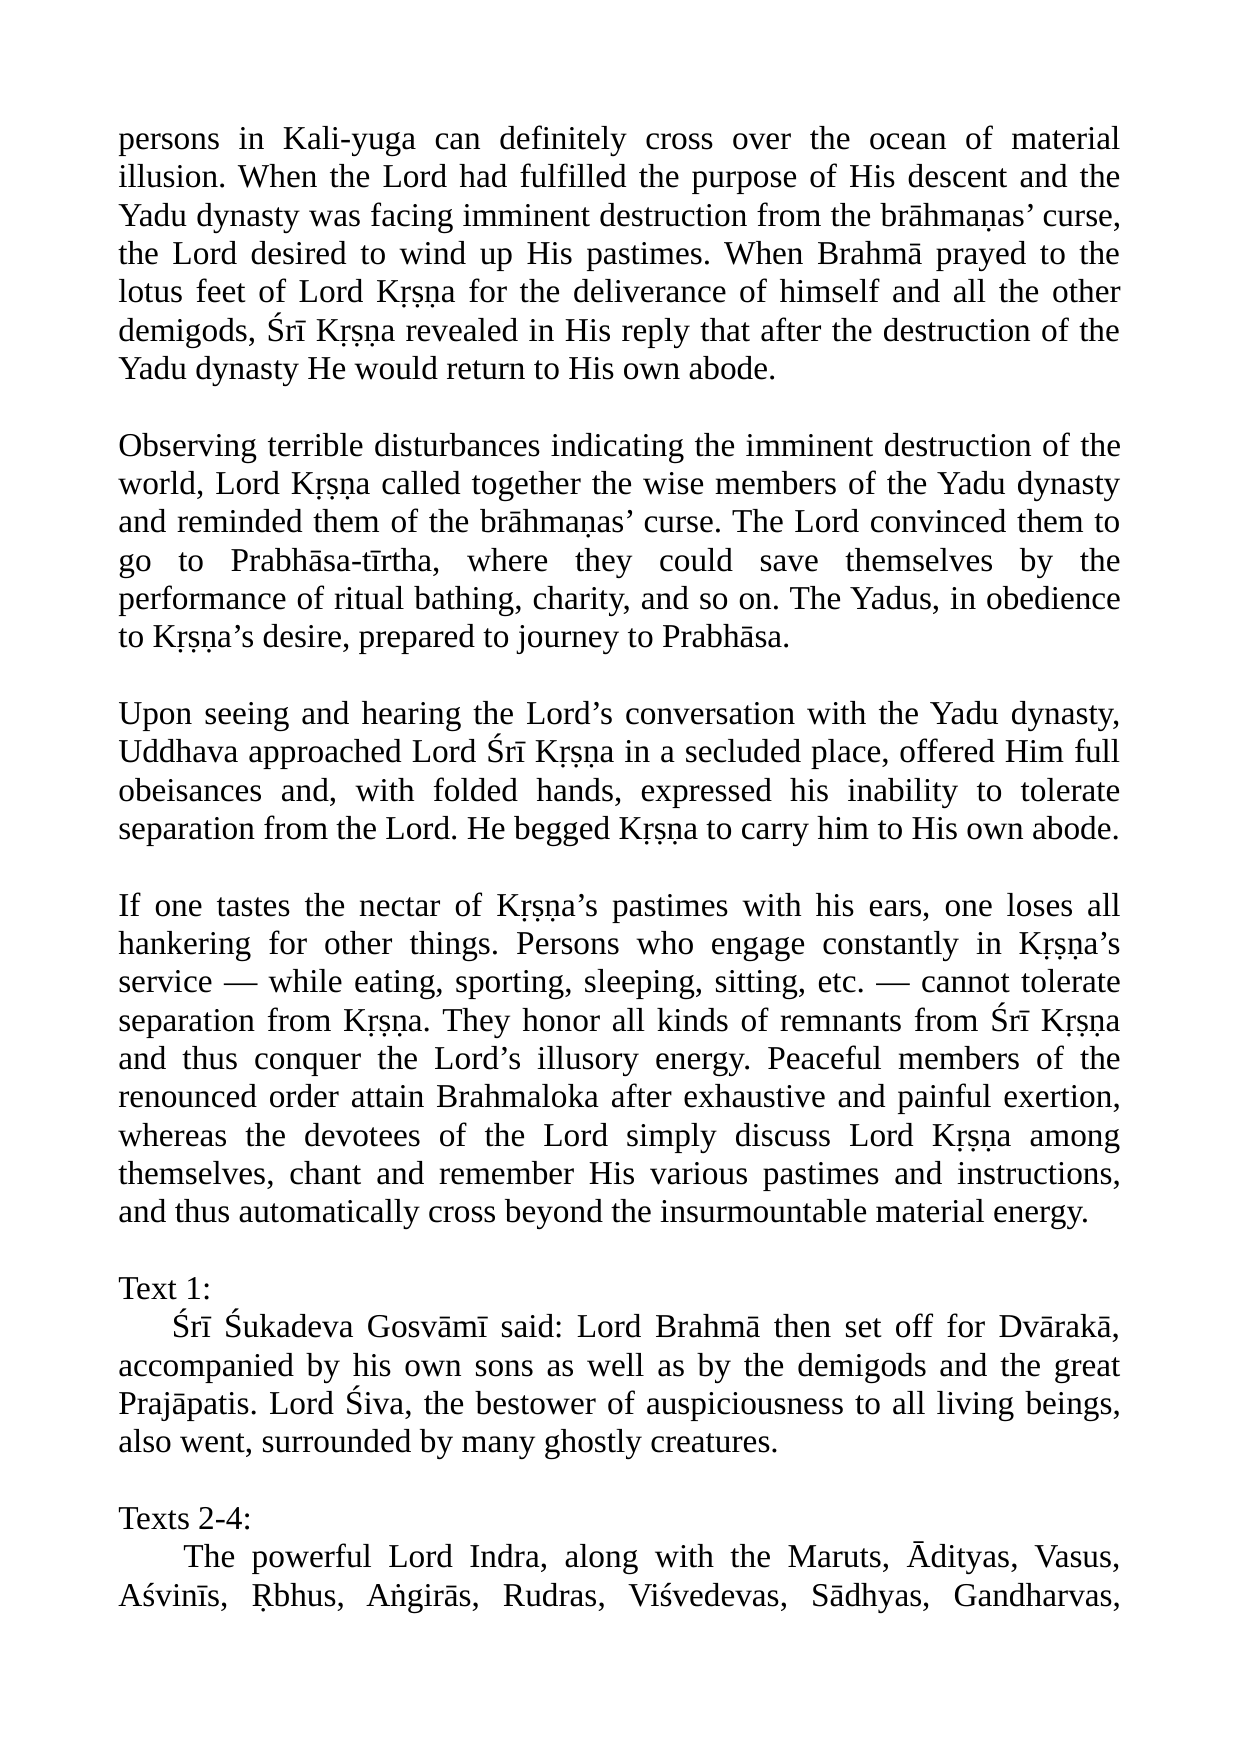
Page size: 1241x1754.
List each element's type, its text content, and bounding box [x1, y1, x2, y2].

text If one tastes the nectar of Kṛṣṇa’s pastimes with his ears, one loses all hankering for other things. Persons who engage constantly in Kṛṣṇa’s service — while eating, sporting, sleeping, sitting, etc. — cannot tolerate separation from Kṛṣṇa. They honor all kinds of remnants from Śrī Kṛṣṇa and thus conquer the Lord’s illusory energy. Peaceful members of the renounced order attain Brahmaloka after exhaustive and painful exertion, whereas the devotees of the Lord simply discuss Lord Kṛṣṇa among themselves, chant and remember His various pastimes and instructions, and thus automatically cross beyond the insurmountable material energy. [118, 885, 1122, 1230]
text Upon seeing and hearing the Lord’s conversation with the Yadu dynasty, Uddhava approached Lord Śrī Kṛṣṇa in a secluded place, offered Him full obeisances and, with folded hands, expressed his inability to tolerate separation from the Lord. He begged Kṛṣṇa to carry him to His own abode. [118, 693, 1122, 846]
text Observing terrible disturbances indicating the imminent destruction of the world, Lord Kṛṣṇa called together the wise members of the Yadu dynasty and reminded them of the brāhmaṇas’ curse. The Lord convinced them to go to Prabhāsa-tīrtha, where they could save themselves by the performance of ritual bathing, charity, and so on. The Yadus, in obedience to Kṛṣṇa’s desire, prepared to journey to Prabhāsa. [118, 425, 1122, 655]
text Śrī Śukadeva Gosvāmī said: Lord Brahmā then set off for Dvārakā, accompanied by his own sons as well as by the demigods and the great Prajāpatis. Lord Śiva, the bestower of auspiciousness to all living beings, also went, surrounded by many ghostly creatures. [118, 1306, 1122, 1460]
text persons in Kali-yuga can definitely cross over the ocean of material illusion. When the Lord had fulfilled the purpose of His descent and the Yadu dynasty was facing imminent destruction from the brāhmaṇas’ curse, the Lord desired to wind up His pastimes. When Brahmā prayed to the lotus feet of Lord Kṛṣṇa for the deliverance of himself and all the other demigods, Śrī Kṛṣṇa revealed in His reply that after the destruction of the Yadu dynasty He would return to His own abode. [118, 118, 1122, 386]
text The powerful Lord Indra, along with the Maruts, Ādityas, Vasus, Aśvinīs, Ṛbhus, Aṅgirās, Rudras, Viśvedevas, Sādhyas, Gandharvas, [118, 1536, 1122, 1613]
text Text 1: [118, 1268, 1122, 1306]
text Texts 2-4: [118, 1498, 1122, 1536]
